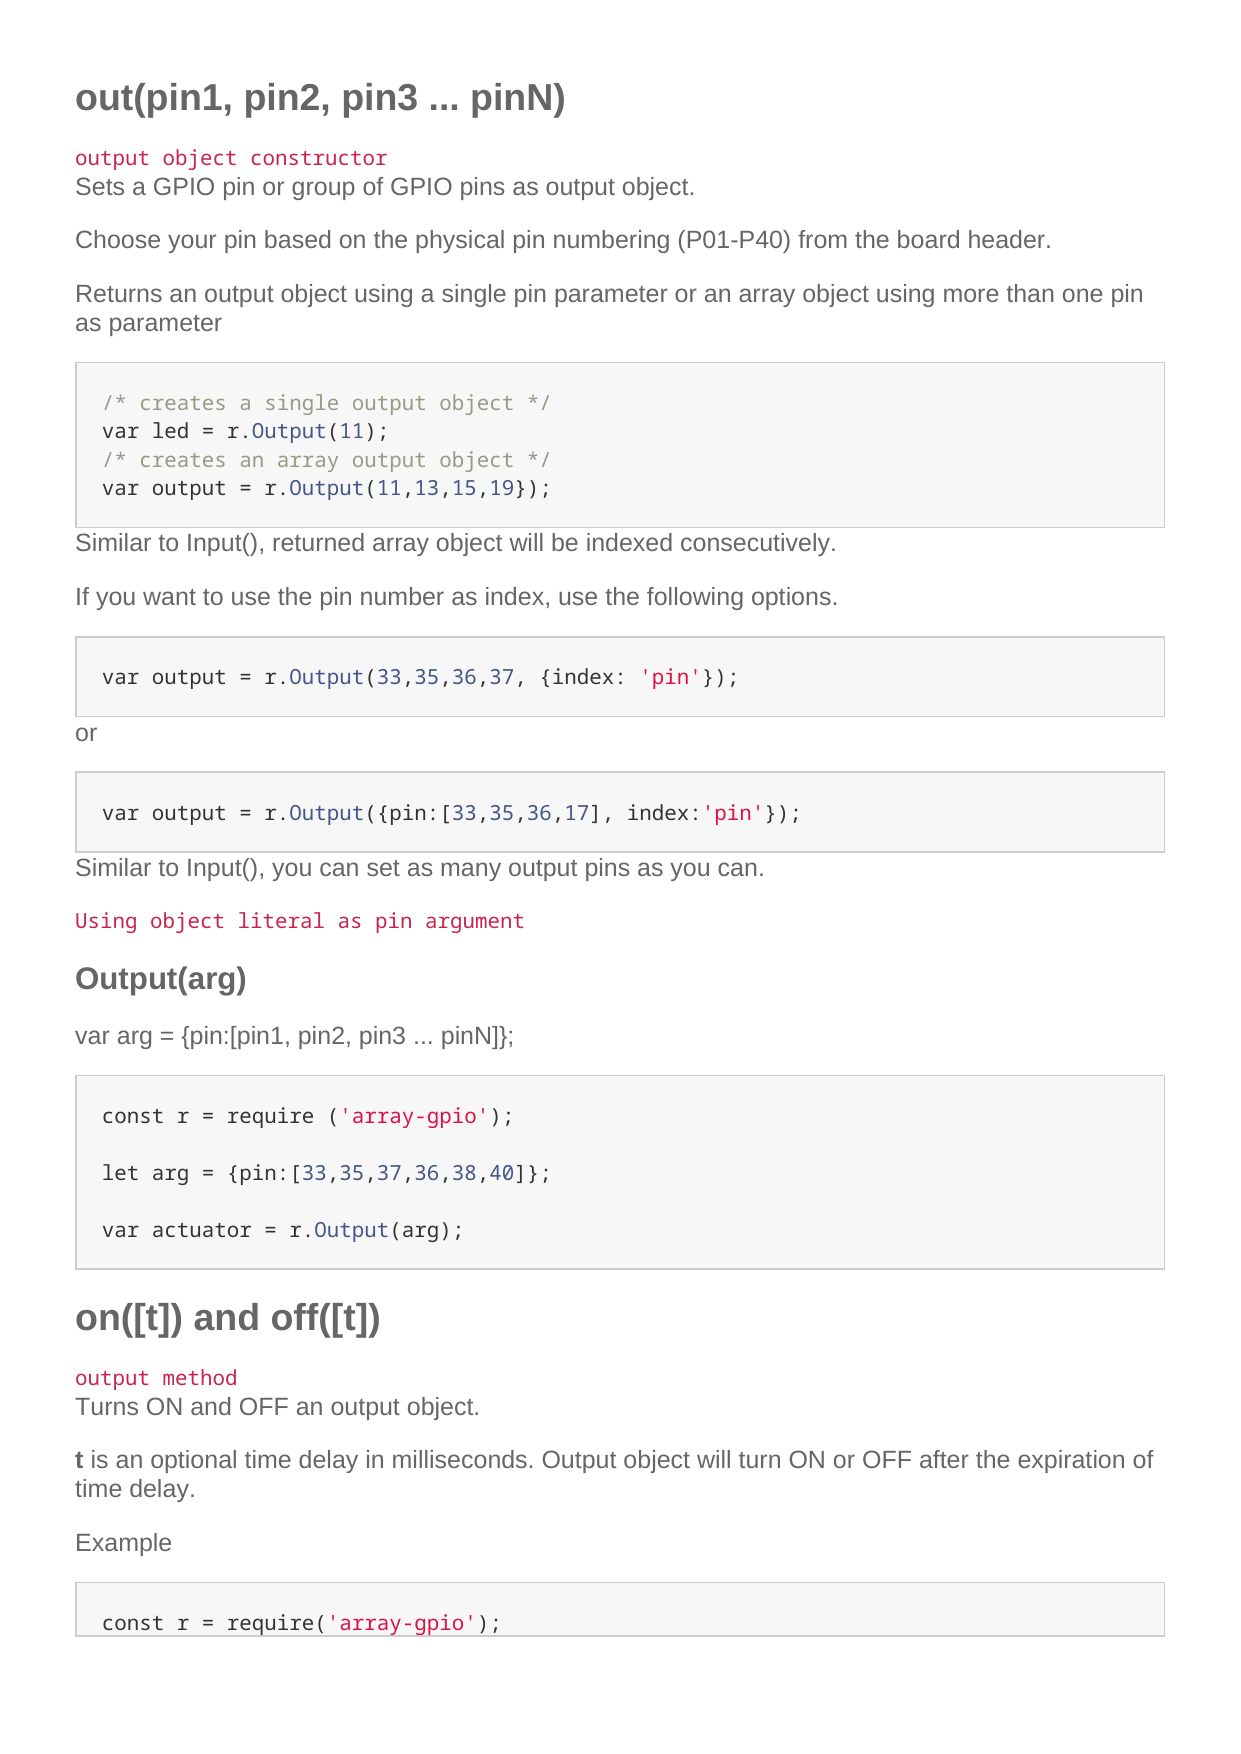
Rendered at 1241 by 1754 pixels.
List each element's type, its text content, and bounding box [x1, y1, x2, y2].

text var arg = {pin:[pin1, pin2, pin3 ... pinN]}; [75, 1021, 1165, 1050]
text /* creates an array output object */ [77, 418, 1164, 447]
text Choose your pin based on the physical pin numbering (P01-P40) from the board header. [75, 225, 1165, 254]
text on([t]) and off([t]) [75, 1295, 1165, 1338]
text If you want to use the pin number as index, use the following options. [75, 582, 1165, 611]
text var output = r.Output(33,35,36,37, {index: 'pin'}); [77, 638, 1164, 716]
text Similar to Input(), returned array object will be indexed consecutively. [75, 528, 1165, 557]
text Output(arg) [75, 960, 1165, 996]
text const r = require ('array-gpio'); [77, 1076, 1164, 1103]
text var output = r.Output(11,13,15,19}); [77, 447, 1164, 527]
text var led = r.Output(11); [77, 390, 1164, 418]
text const r = require('array-gpio'); [77, 1583, 1164, 1635]
text var output = r.Output({pin:[33,35,36,17], index:'pin'}); [77, 773, 1164, 851]
text Using object literal as pin argument [75, 907, 1165, 935]
text let arg = {pin:[33,35,37,36,38,40]}; [77, 1132, 1164, 1160]
text output method [75, 1363, 1165, 1392]
text t is an optional time delay in milliseconds. Output object will turn ON or OFF after the expiration of time delay. [75, 1445, 1165, 1503]
text var actuator = r.Output(arg); [77, 1188, 1164, 1268]
text Turns ON and OFF an output object. [75, 1392, 1165, 1420]
text Similar to Input(), you can set as many output pins as you can. [75, 853, 1165, 882]
text Sets a GPIO pin or group of GPIO pins as output object. [75, 172, 1165, 200]
text or [75, 717, 1165, 746]
text output object constructor [75, 143, 1165, 172]
text out(pin1, pin2, pin3 ... pinN) [75, 75, 1165, 118]
text /* creates a single output object */ [77, 363, 1164, 390]
text Returns an output object using a single pin parameter or an array object using more than one pin as parameter [75, 279, 1165, 337]
text Example [75, 1528, 1165, 1557]
